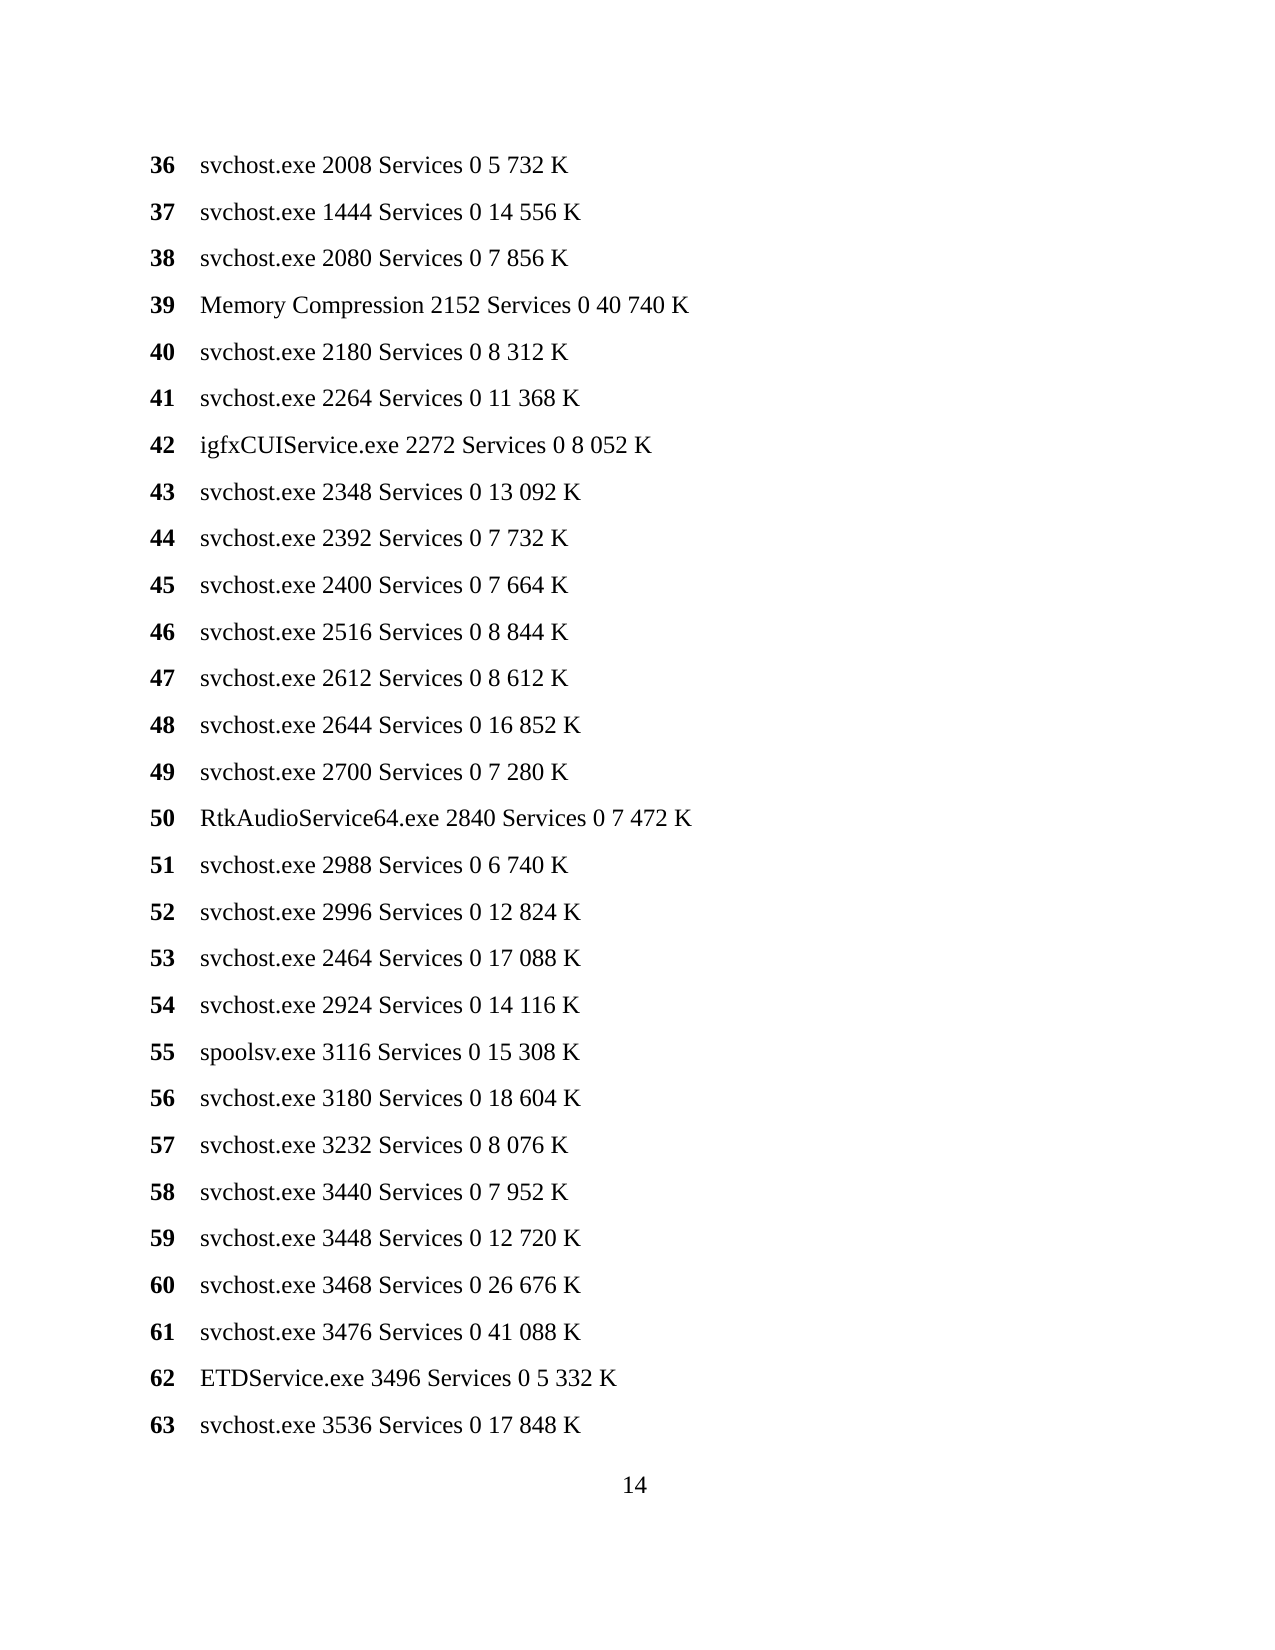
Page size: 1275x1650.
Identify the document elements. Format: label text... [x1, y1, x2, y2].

text 61 svchost.exe 3476 Services 0 41 088 K [150, 1317, 1125, 1345]
text 59 svchost.exe 3448 Services 0 12 720 K [150, 1223, 1125, 1252]
text 45 svchost.exe 2400 Services 0 7 664 K [150, 570, 1125, 599]
text 44 svchost.exe 2392 Services 0 7 732 K [150, 523, 1125, 552]
text 57 svchost.exe 3232 Services 0 8 076 K [150, 1130, 1125, 1159]
text 62 ETDService.exe 3496 Services 0 5 332 K [150, 1363, 1125, 1392]
text 37 svchost.exe 1444 Services 0 14 556 K [150, 197, 1125, 225]
text 53 svchost.exe 2464 Services 0 17 088 K [150, 943, 1125, 972]
text 54 svchost.exe 2924 Services 0 14 116 K [150, 990, 1125, 1019]
text 40 svchost.exe 2180 Services 0 8 312 K [150, 337, 1125, 365]
text 58 svchost.exe 3440 Services 0 7 952 K [150, 1177, 1125, 1205]
text 38 svchost.exe 2080 Services 0 7 856 K [150, 243, 1125, 272]
text 55 spoolsv.exe 3116 Services 0 15 308 K [150, 1037, 1125, 1065]
text 42 igfxCUIService.exe 2272 Services 0 8 052 K [150, 430, 1125, 459]
text 43 svchost.exe 2348 Services 0 13 092 K [150, 477, 1125, 505]
text 50 RtkAudioService64.exe 2840 Services 0 7 472 K [150, 803, 1125, 832]
text 60 svchost.exe 3468 Services 0 26 676 K [150, 1270, 1125, 1299]
text 63 svchost.exe 3536 Services 0 17 848 K [150, 1410, 1125, 1439]
text 47 svchost.exe 2612 Services 0 8 612 K [150, 663, 1125, 692]
text 46 svchost.exe 2516 Services 0 8 844 K [150, 617, 1125, 645]
text 49 svchost.exe 2700 Services 0 7 280 K [150, 757, 1125, 785]
text 39 Memory Compression 2152 Services 0 40 740 K [150, 290, 1125, 319]
text 36 svchost.exe 2008 Services 0 5 732 K [150, 150, 1125, 179]
text 41 svchost.exe 2264 Services 0 11 368 K [150, 383, 1125, 412]
text 48 svchost.exe 2644 Services 0 16 852 K [150, 710, 1125, 739]
text 52 svchost.exe 2996 Services 0 12 824 K [150, 897, 1125, 925]
text 56 svchost.exe 3180 Services 0 18 604 K [150, 1083, 1125, 1112]
text 51 svchost.exe 2988 Services 0 6 740 K [150, 850, 1125, 879]
